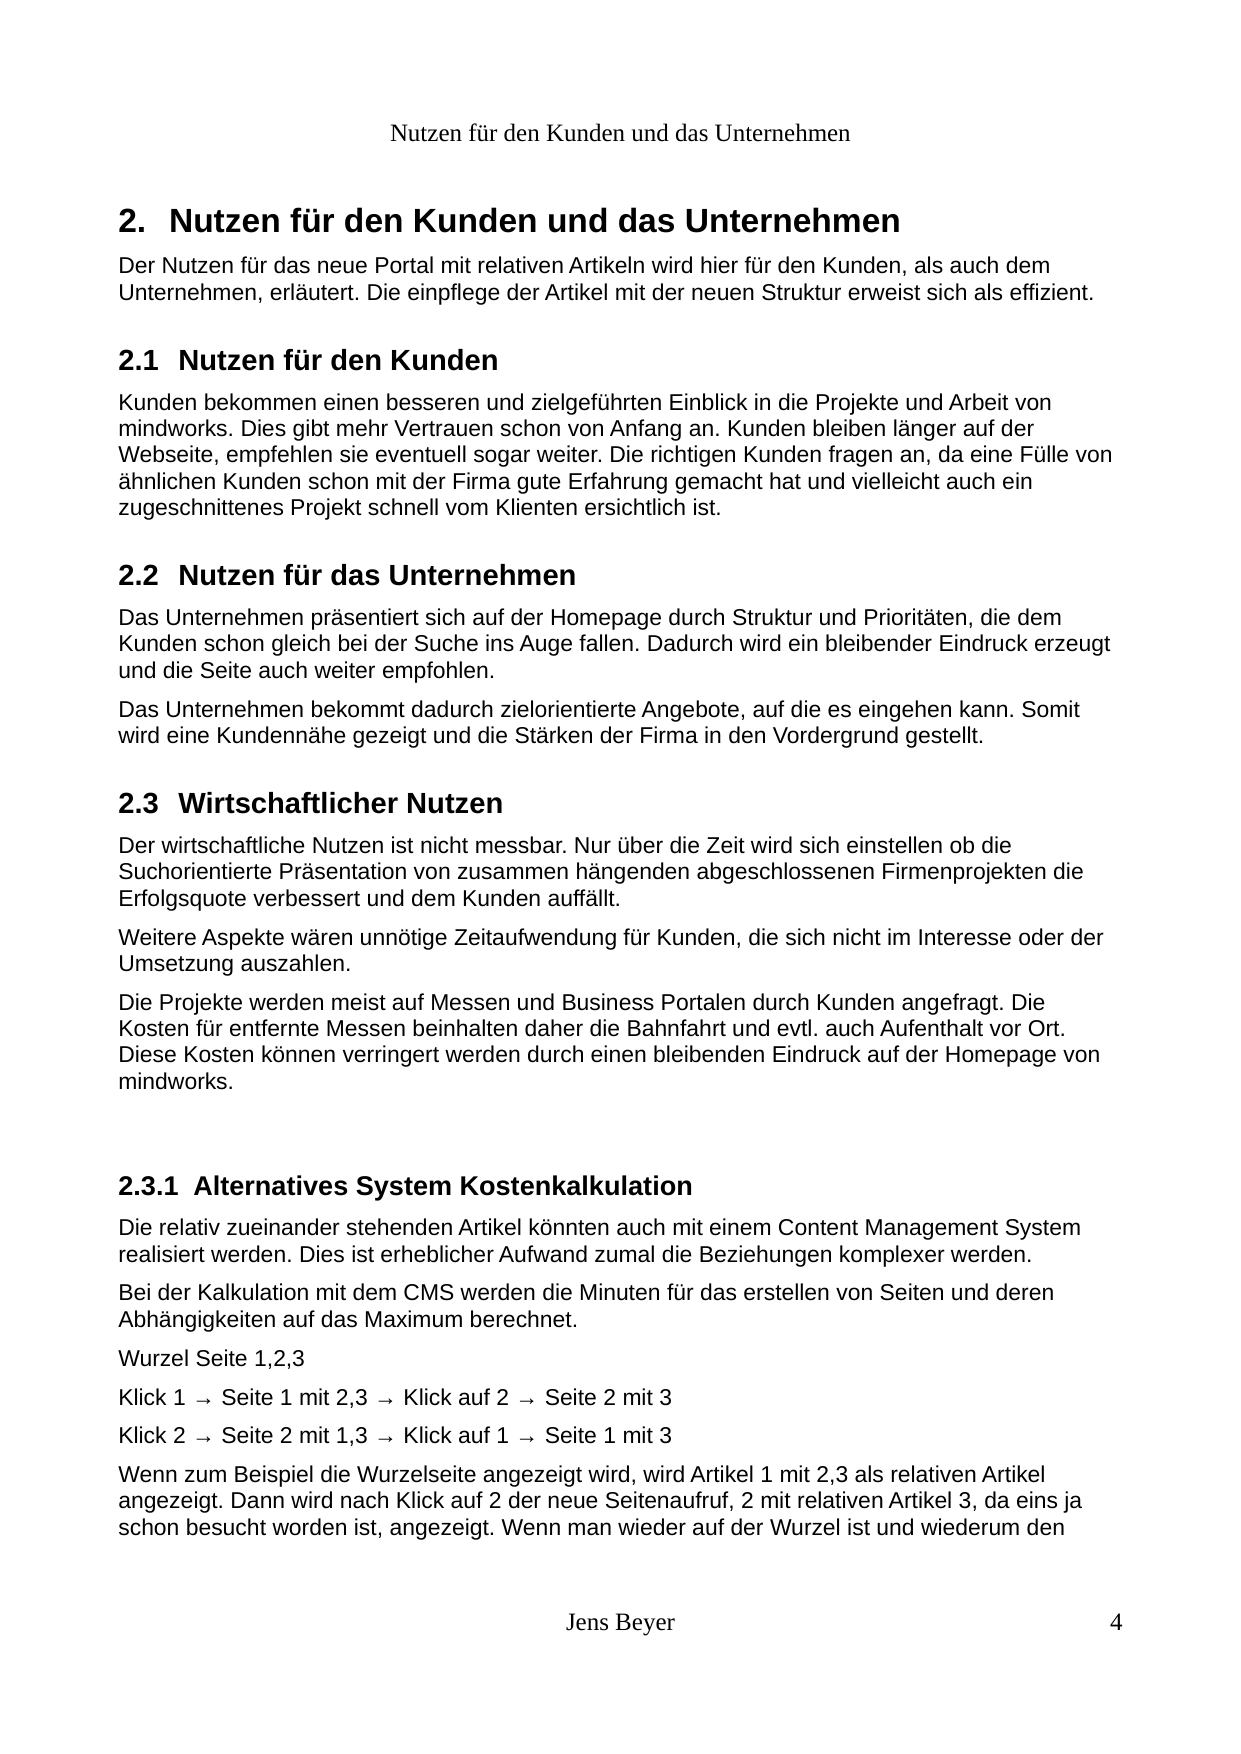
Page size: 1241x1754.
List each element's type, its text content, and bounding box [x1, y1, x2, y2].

text Die relativ zueinander stehenden Artikel könnten auch mit einem Content Management System realisiert werden. Dies ist erheblicher Aufwand zumal die Beziehungen komplexer werden. [118, 1214, 1122, 1267]
subtitle Nutzen für den Kunden [118, 343, 1122, 376]
subtitle Nutzen für das Unternehmen [118, 558, 1122, 592]
text Klick 2 → Seite 2 mit 1,3 → Klick auf 1 → Seite 1 mit 3 [118, 1422, 1122, 1449]
text Das Unternehmen bekommt dadurch zielorientierte Angebote, auf die es eingehen kann. Somit wird eine Kundennähe gezeigt und die Stärken der Firma in den Vordergrund gestellt. [118, 696, 1122, 748]
text Die Projekte werden meist auf Messen und Business Portalen durch Kunden angefragt. Die Kosten für entfernte Messen beinhalten daher die Bahnfahrt und evtl. auch Aufenthalt vor Ort. Diese Kosten können verringert werden durch einen bleibenden Eindruck auf der Homepage von mindworks. [118, 989, 1122, 1094]
text Kunden bekommen einen besseren und zielgeführten Einblick in die Projekte und Arbeit von mindworks. Dies gibt mehr Vertrauen schon von Anfang an. Kunden bleiben länger auf der Webseite, empfehlen sie eventuell sogar weiter. Die richtigen Kunden fragen an, da eine Fülle von ähnlichen Kunden schon mit der Firma gute Erfahrung gemacht hat und vielleicht auch ein zugeschnittenes Projekt schnell vom Klienten ersichtlich ist. [118, 389, 1122, 521]
text Bei der Kalkulation mit dem CMS werden die Minuten für das erstellen von Seiten und deren Abhängigkeiten auf das Maximum berechnet. [118, 1279, 1122, 1332]
subtitle Nutzen für den Kunden und das Unternehmen [118, 201, 1122, 240]
text Wenn zum Beispiel die Wurzelseite angezeigt wird, wird Artikel 1 mit 2,3 als relativen Artikel angezeigt. Dann wird nach Klick auf 2 der neue Seitenaufruf, 2 mit relativen Artikel 3, da eins ja schon besucht worden ist, angezeigt. Wenn man wieder auf der Wurzel ist und wiederum den [118, 1461, 1122, 1540]
text Der Nutzen für das neue Portal mit relativen Artikeln wird hier für den Kunden, als auch dem Unternehmen, erläutert. Die einpflege der Artikel mit der neuen Struktur erweist sich als effizient. [118, 252, 1122, 305]
text Klick 1 → Seite 1 mit 2,3 → Klick auf 2 → Seite 2 mit 3 [118, 1383, 1122, 1410]
text Das Unternehmen präsentiert sich auf der Homepage durch Struktur und Prioritäten, die dem Kunden schon gleich bei der Suche ins Auge fallen. Dadurch wird ein bleibender Eindruck erzeugt und die Seite auch weiter empfohlen. [118, 604, 1122, 683]
subtitle Wirtschaftlicher Nutzen [118, 786, 1122, 819]
text Der wirtschaftliche Nutzen ist nicht messbar. Nur über die Zeit wird sich einstellen ob die Suchorientierte Präsentation von zusammen hängenden abgeschlossenen Firmenprojekten die Erfolgsquote verbessert und dem Kunden auffällt. [118, 832, 1122, 911]
text Wurzel Seite 1,2,3 [118, 1344, 1122, 1371]
subtitle Alternatives System Kostenkalkulation [118, 1170, 1122, 1202]
text Weitere Aspekte wären unnötige Zeitaufwendung für Kunden, die sich nicht im Interesse oder der Umsetzung auszahlen. [118, 923, 1122, 976]
